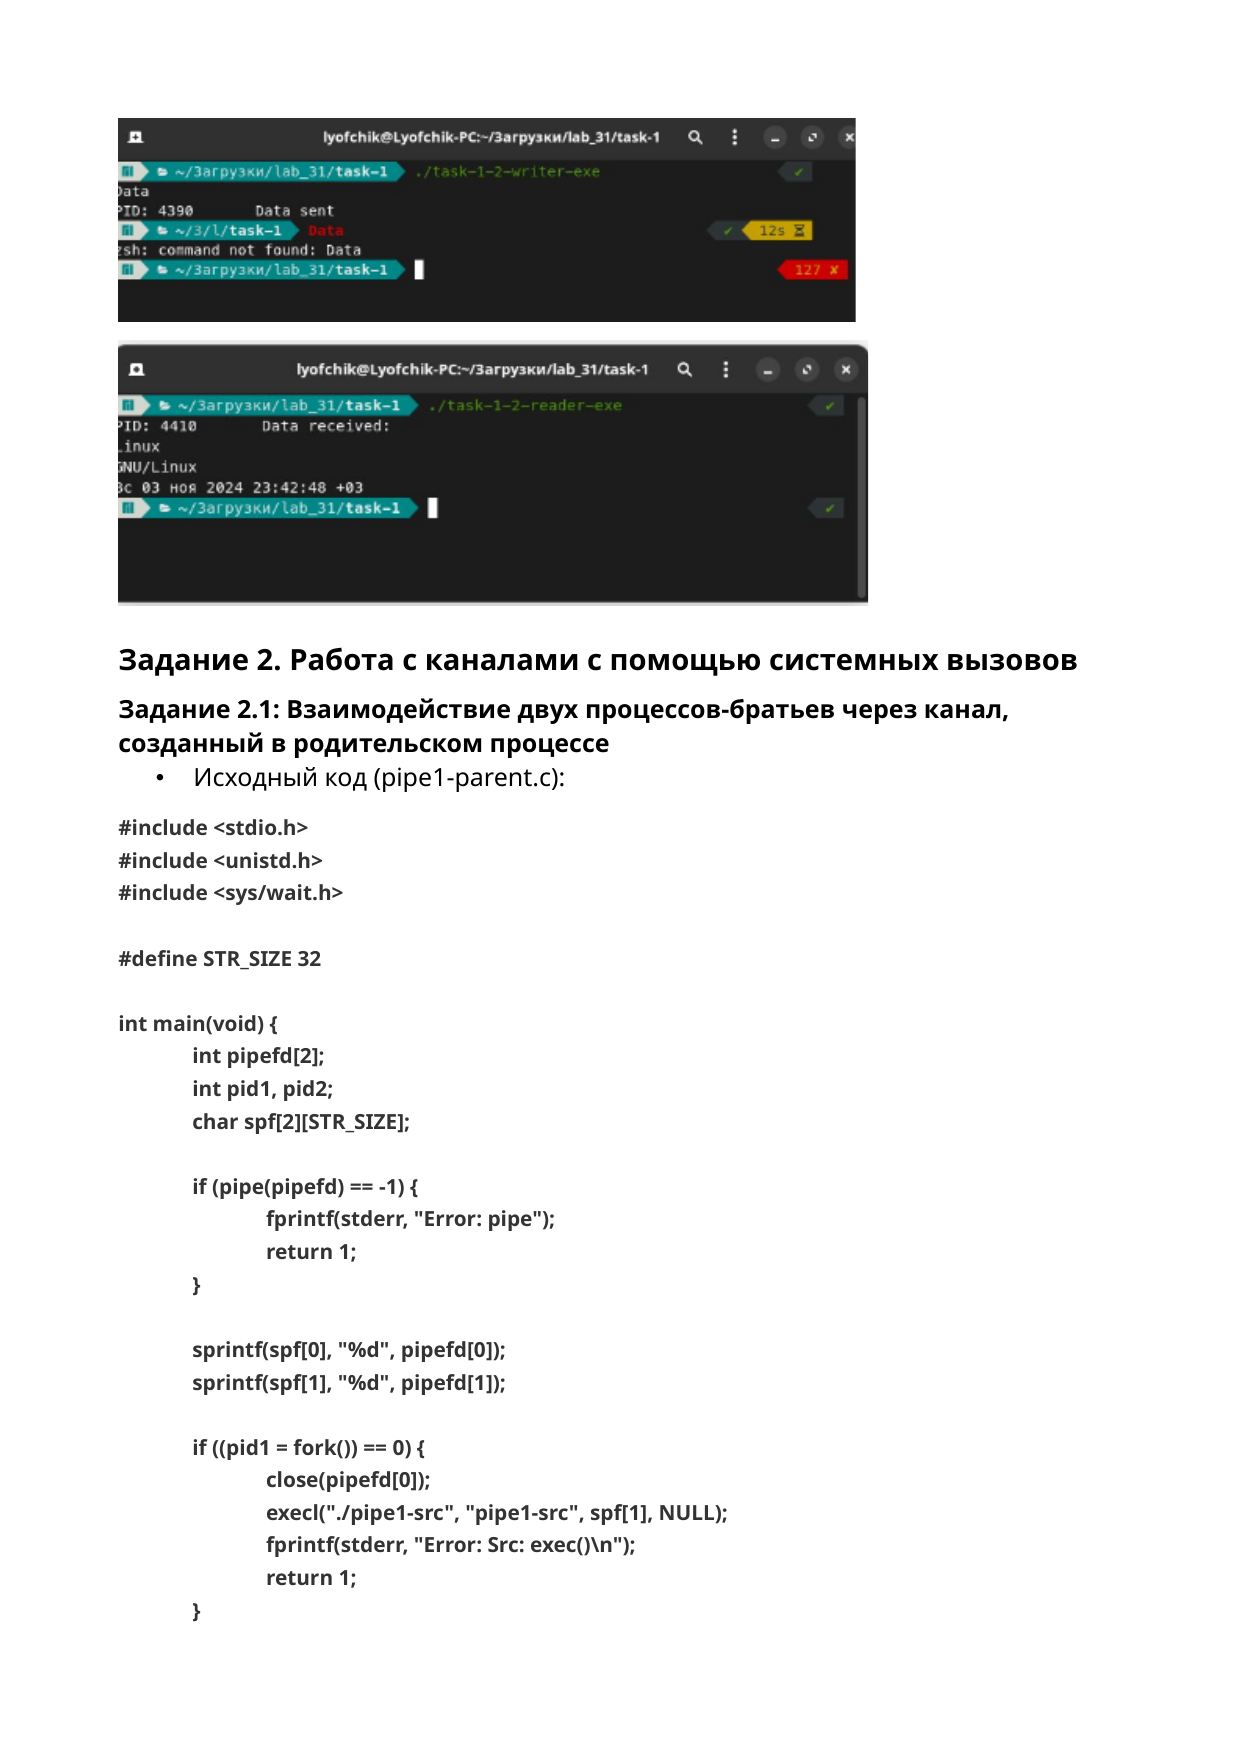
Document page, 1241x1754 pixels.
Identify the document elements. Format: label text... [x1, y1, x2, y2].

text sprintf(spf[1], "%d", pipefd[1]); [118, 1368, 1122, 1396]
text close(pipefd[0]); [118, 1465, 1122, 1494]
text fprintf(stderr, "Error: Src: exec()\n"); [118, 1531, 1122, 1559]
text return 1; [118, 1563, 1122, 1592]
text int pipefd[2]; [118, 1042, 1122, 1070]
text if ((pid1 = fork()) == 0) { [118, 1433, 1122, 1461]
text return 1; [118, 1237, 1122, 1266]
text int main(void) { [118, 1009, 1122, 1037]
subtitle Задание 2. Работа с каналами с помощью системных вызовов [118, 639, 1122, 679]
subtitle Задание 2.1: Взаимодействие двух процессов-братьев через канал, созданный в родительском процессе [118, 691, 1122, 759]
text sprintf(spf[0], "%d", pipefd[0]); [118, 1335, 1122, 1363]
text char spf[2][STR_SIZE]; [118, 1107, 1122, 1135]
list Исходный код (pipe1-parent.c): [156, 759, 1122, 794]
text #include <stdio.h> [118, 813, 1122, 842]
text } [118, 1596, 1122, 1624]
text fprintf(stderr, "Error: pipe"); [118, 1204, 1122, 1233]
text execl("./pipe1-src", "pipe1-src", spf[1], NULL); [118, 1498, 1122, 1526]
text #include <sys/wait.h> [118, 878, 1122, 907]
text #include <unistd.h> [118, 846, 1122, 874]
text } [118, 1270, 1122, 1298]
text if (pipe(pipefd) == -1) { [118, 1172, 1122, 1200]
text int pid1, pid2; [118, 1074, 1122, 1103]
text #define STR_SIZE 32 [118, 944, 1122, 972]
